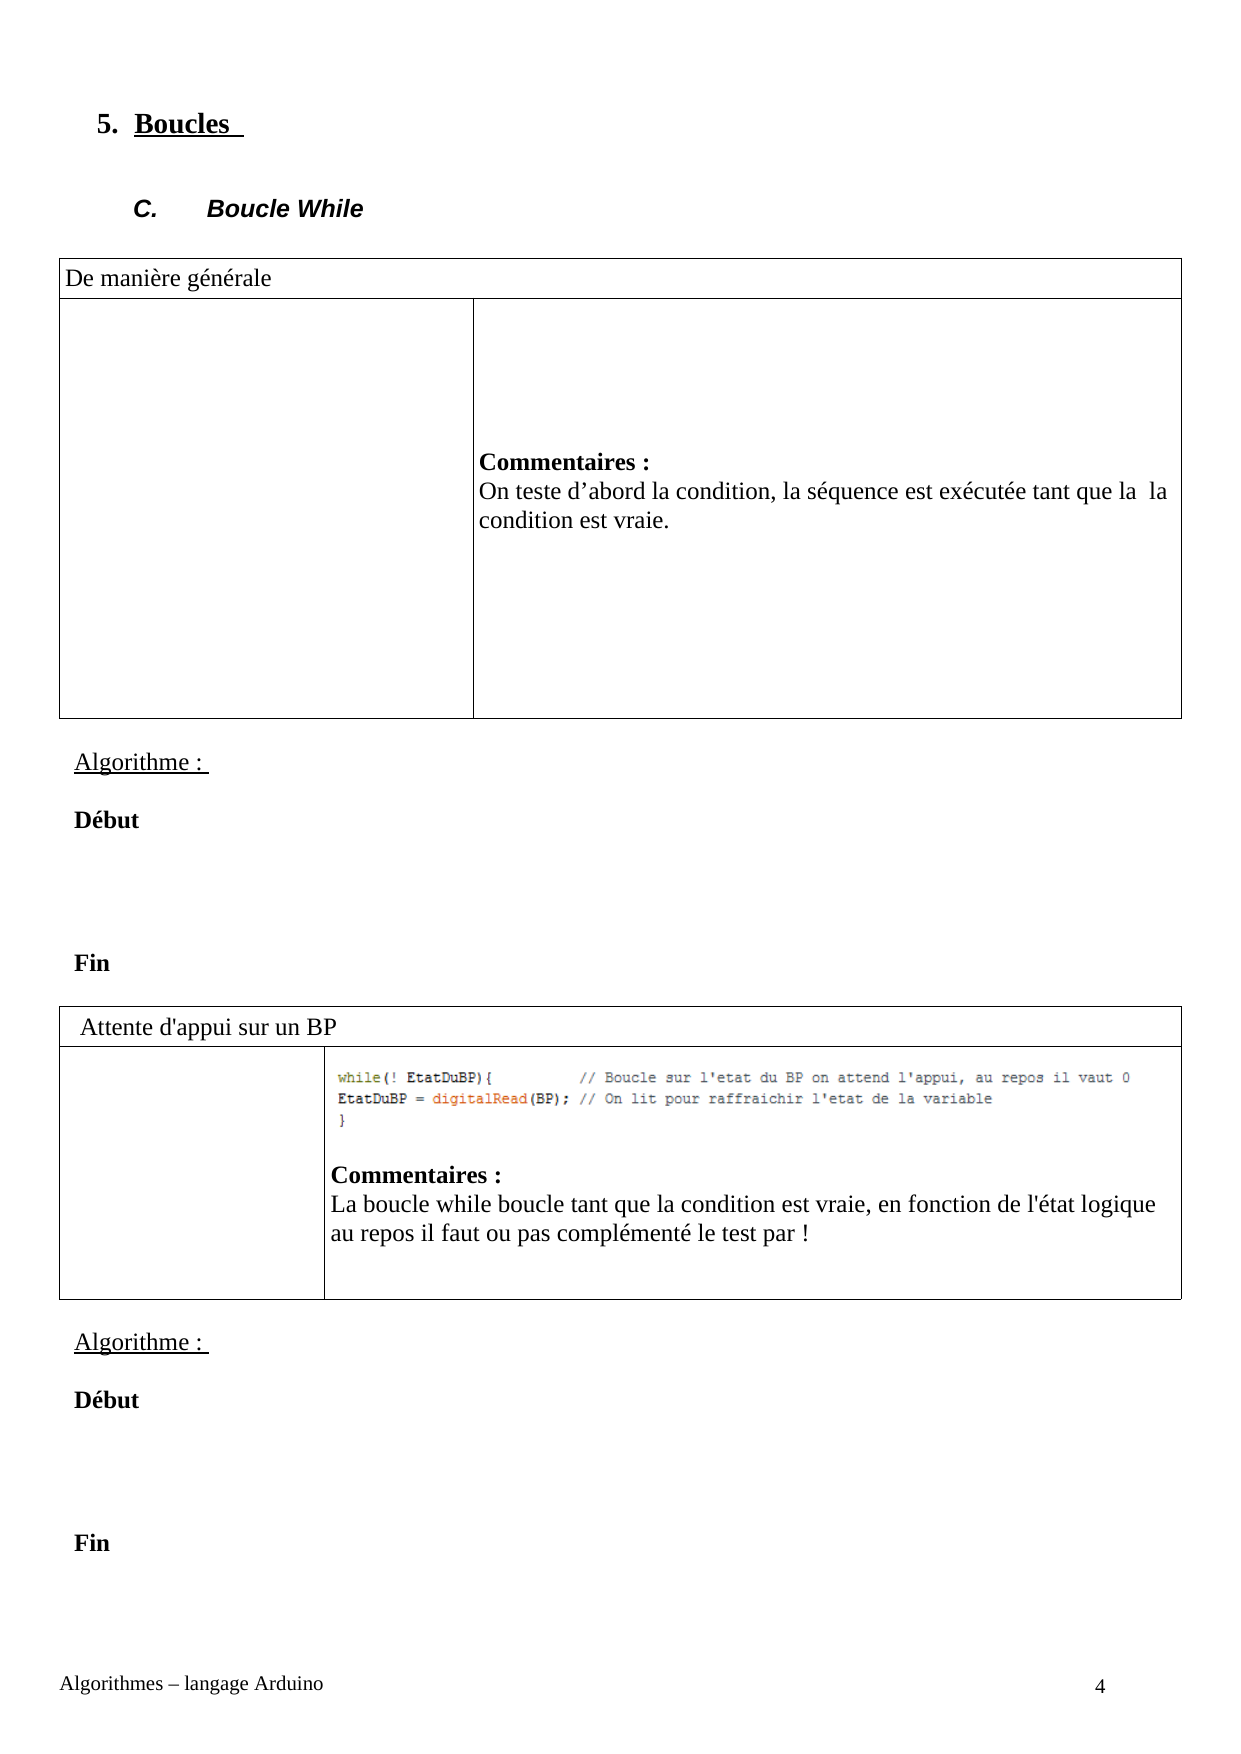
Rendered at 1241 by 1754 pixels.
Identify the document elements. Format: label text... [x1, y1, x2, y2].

picture [332, 1065, 1160, 1132]
table_header Attente d'appui sur un BP [60, 1007, 1181, 1046]
subtitle Boucle While [133, 194, 1181, 222]
text Algorithme : [74, 747, 1181, 776]
text Fin [74, 948, 1181, 977]
table_cell Commentaires : La boucle while boucle tant que la condition est vraie, en fonction de l'état logique au repos il faut ou pas complémenté le test par ! [325, 1047, 1181, 1298]
table_cell [60, 299, 473, 718]
list Boucles [97, 106, 1181, 140]
table_header De manière générale [60, 259, 1181, 298]
text Fin [74, 1528, 1181, 1557]
text Début [74, 1385, 1181, 1413]
table_cell Commentaires : On teste d’abord la condition, la séquence est exécutée tant que la la condition est vraie. [474, 299, 1181, 718]
text Algorithme : [74, 1327, 1181, 1356]
table_cell [60, 1047, 324, 1298]
text Début [74, 805, 1181, 833]
